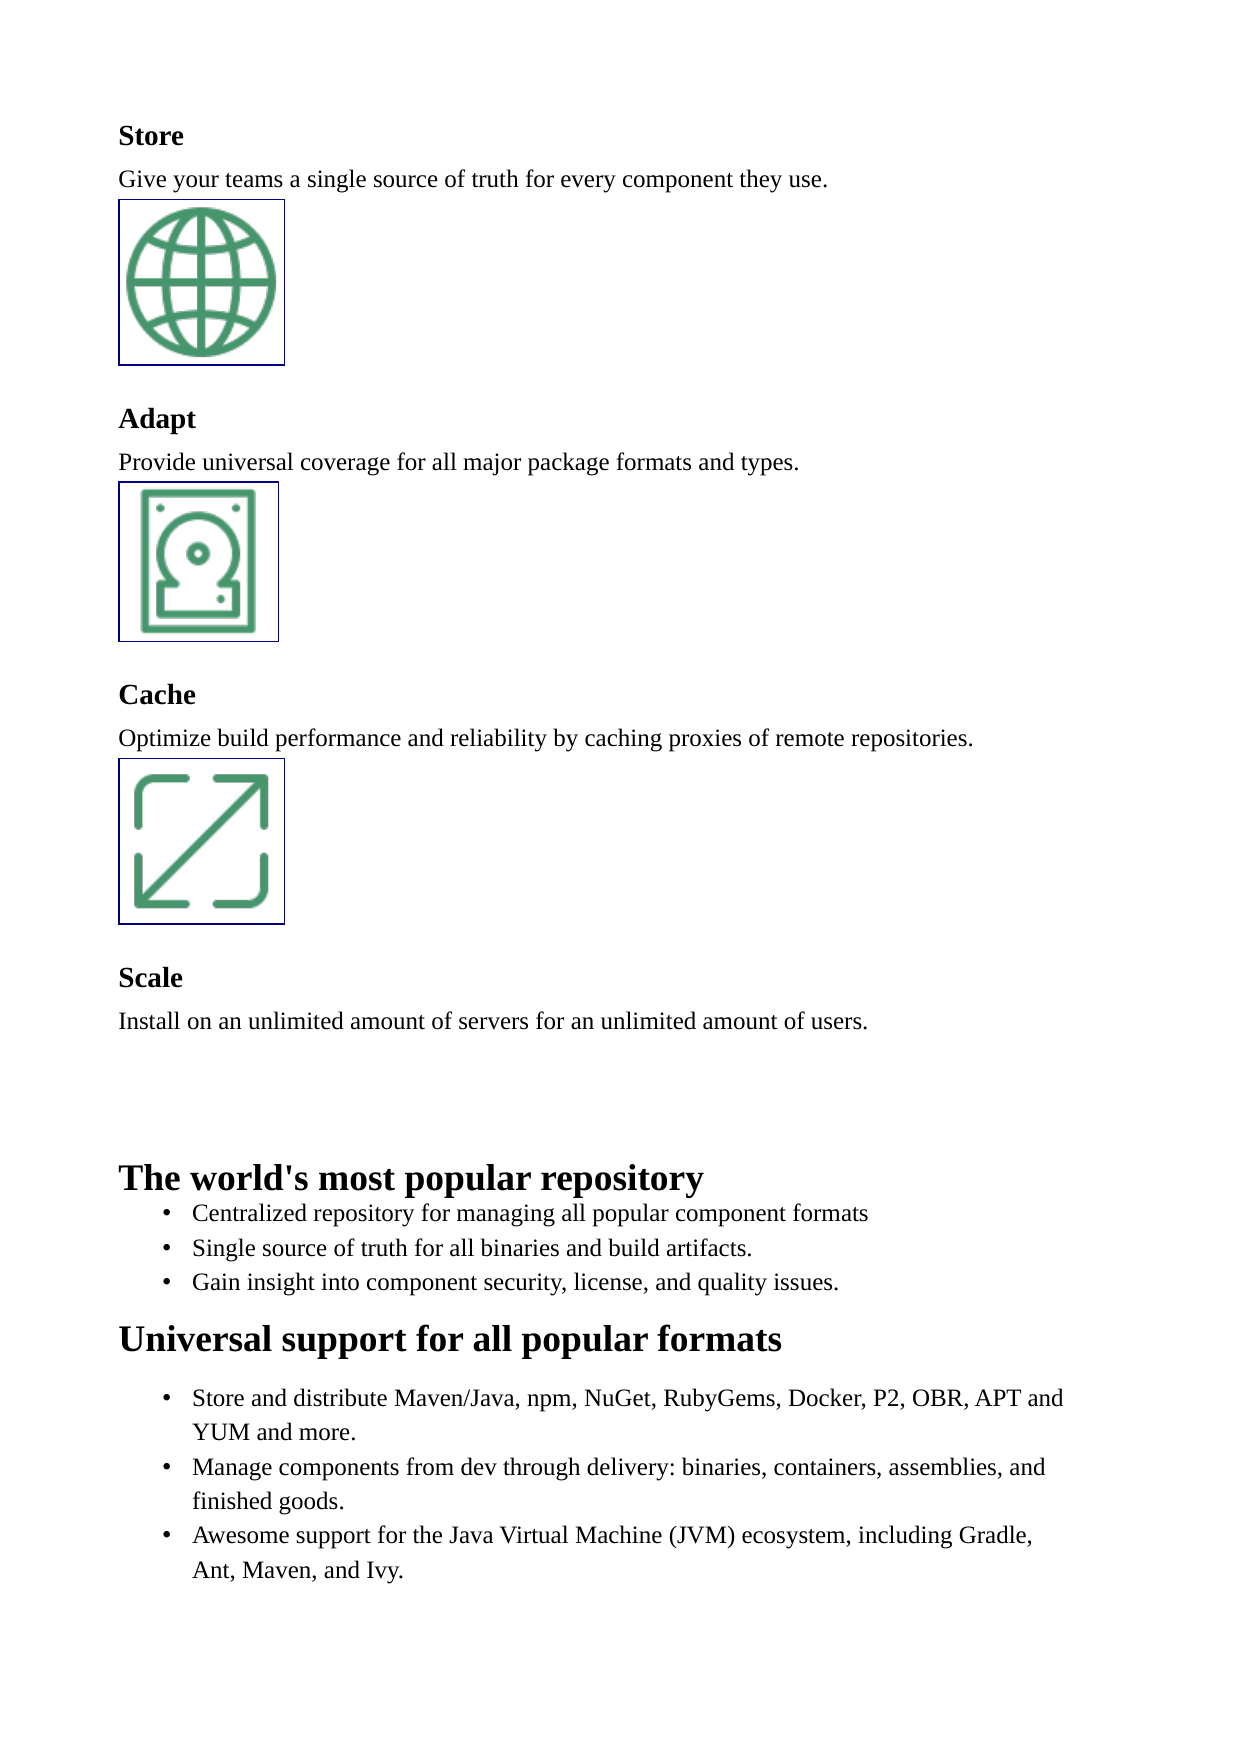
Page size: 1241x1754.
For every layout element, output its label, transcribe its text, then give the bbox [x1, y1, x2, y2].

picture [120, 200, 284, 364]
list Gain insight into component security, license, and quality issues. [162, 1267, 1122, 1296]
subtitle Scale [118, 960, 1122, 993]
list Manage components from dev through delivery: binaries, containers, assemblies, and finished goods. [162, 1452, 1122, 1515]
list Single source of truth for all binaries and build artifacts. [162, 1233, 1122, 1262]
text Universal support for all popular formats [118, 1316, 1122, 1359]
text Optimize build performance and reliability by caching proxies of remote repositories. [118, 723, 1122, 752]
picture [120, 483, 278, 641]
subtitle Cache [118, 677, 1122, 711]
text The world's most popular repository [118, 1155, 1122, 1198]
list Centralized repository for managing all popular component formats [162, 1198, 1122, 1227]
list Awesome support for the Java Virtual Machine (JVM) ecosystem, including Gradle, Ant, Maven, and Ivy. [162, 1521, 1122, 1584]
text Give your teams a single source of truth for every component they use. [118, 164, 1122, 193]
picture [120, 759, 284, 923]
list Store and distribute Maven/Java, npm, NuGet, RubyGems, Docker, P2, OBR, APT and YUM and more. [162, 1383, 1122, 1446]
text Install on an unlimited amount of servers for an unlimited amount of users. [118, 1006, 1122, 1034]
subtitle Adapt [118, 401, 1122, 434]
text Provide universal coverage for all major package formats and types. [118, 447, 1122, 476]
subtitle Store [118, 118, 1122, 152]
